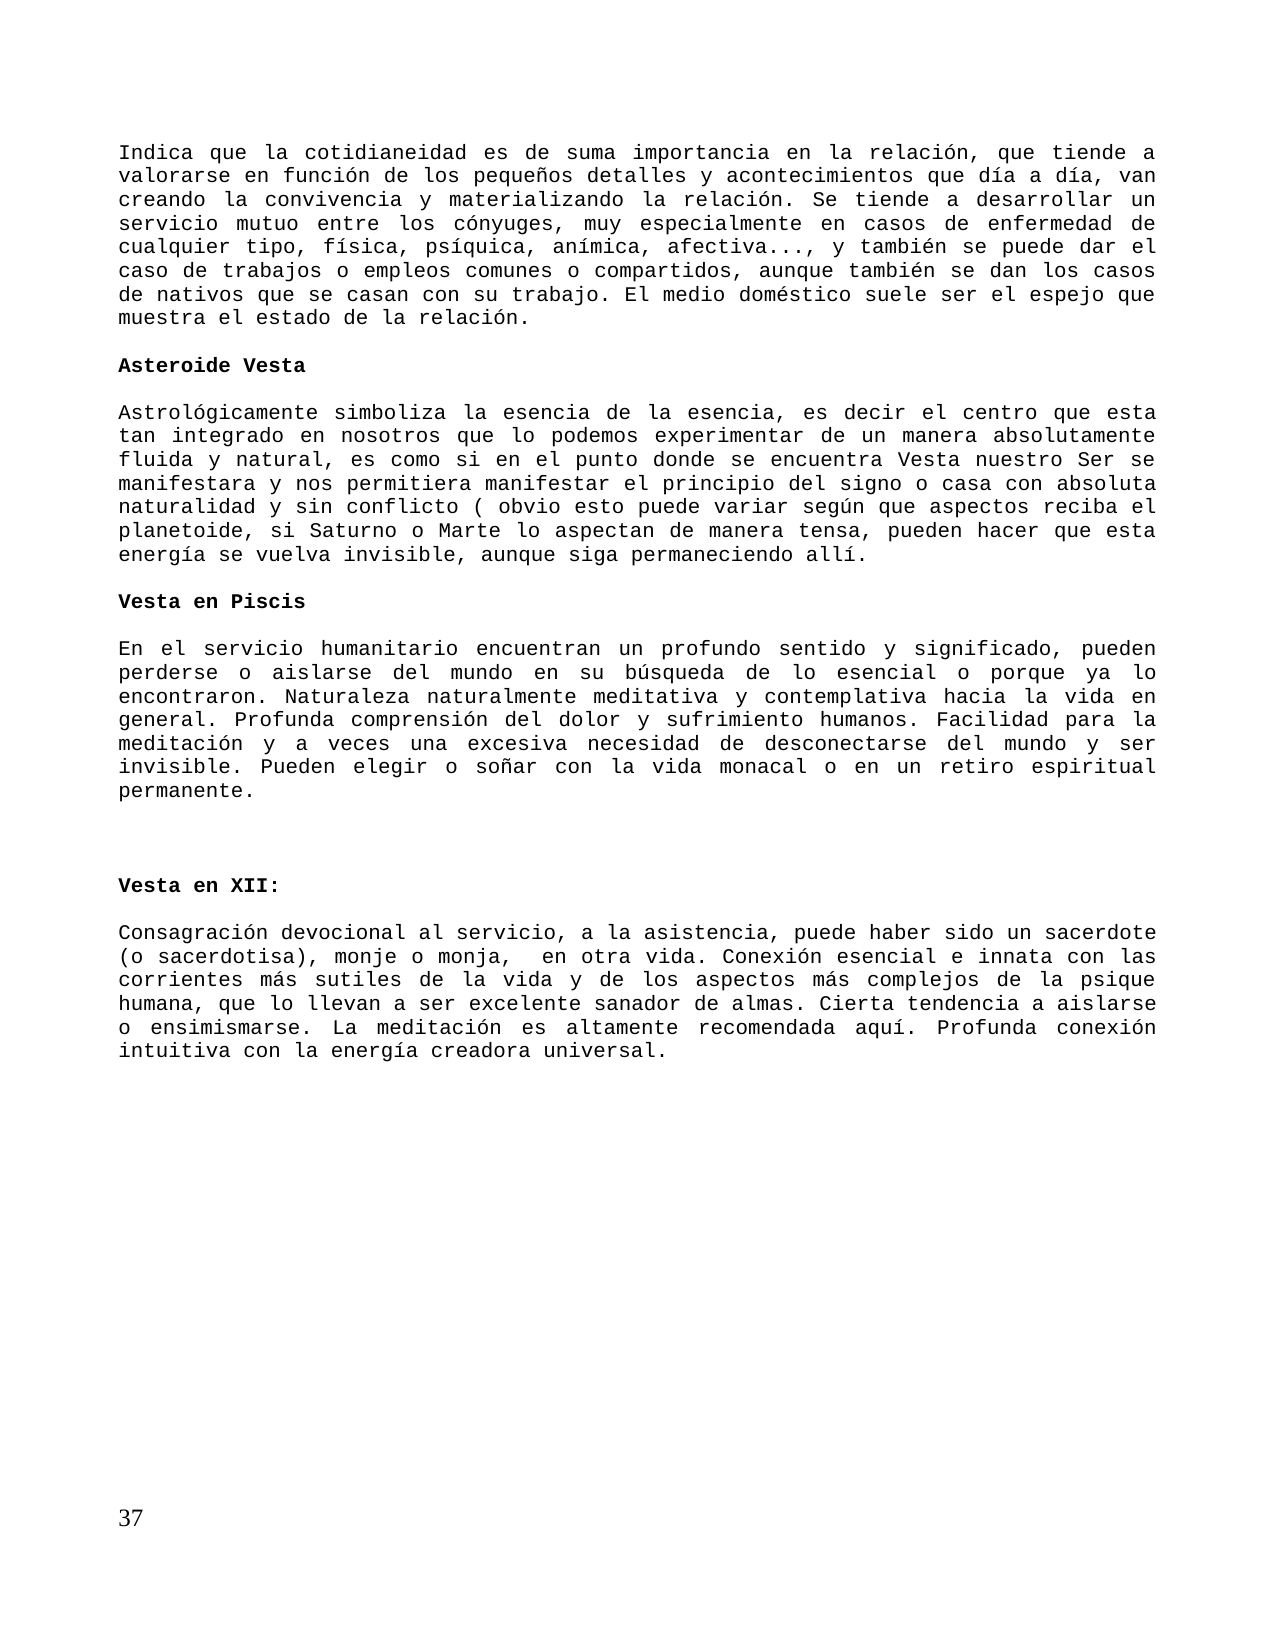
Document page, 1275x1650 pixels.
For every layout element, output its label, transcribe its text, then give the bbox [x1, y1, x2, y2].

text Vesta en XII: [118, 875, 1157, 898]
text Indica que la cotidianeidad es de suma importancia en la relación, que tiende a valorarse en función de los pequeños detalles y acontecimientos que día a día, van creando la convivencia y materializando la relación. Se tiende a desarrollar un servicio mutuo entre los cónyuges, muy especialmente en casos de enfermedad de cualquier tipo, física, psíquica, anímica, afectiva..., y también se puede dar el caso de trabajos o empleos comunes o compartidos, aunque también se dan los casos de nativos que se casan con su trabajo. El medio doméstico suele ser el espejo que muestra el estado de la relación. [118, 142, 1157, 331]
text Astrológicamente simboliza la esencia de la esencia, es decir el centro que esta tan integrado en nosotros que lo podemos experimentar de un manera absolutamente fluida y natural, es como si en el punto donde se encuentra Vesta nuestro Ser se manifestara y nos permitiera manifestar el principio del signo o casa con absoluta naturalidad y sin conflicto ( obvio esto puede variar según que aspectos reciba el planetoide, si Saturno o Marte lo aspectan de manera tensa, pueden hacer que esta energía se vuelva invisible, aunque siga permaneciendo allí. [118, 402, 1157, 567]
text Consagración devocional al servicio, a la asistencia, puede haber sido un sacerdote (o sacerdotisa), monje o monja, en otra vida. Conexión esencial e innata con las corrientes más sutiles de la vida y de los aspectos más complejos de la psique humana, que lo llevan a ser excelente sanador de almas. Cierta tendencia a aislarse o ensimismarse. La meditación es altamente recomendada aquí. Profunda conexión intuitiva con la energía creadora universal. [118, 922, 1157, 1064]
text Vesta en Piscis [118, 591, 1157, 615]
text Asteroide Vesta [118, 354, 1157, 378]
text En el servicio humanitario encuentran un profundo sentido y significado, pueden perderse o aislarse del mundo en su búsqueda de lo esencial o porque ya lo encontraron. Naturaleza naturalmente meditativa y contemplativa hacia la vida en general. Profunda comprensión del dolor y sufrimiento humanos. Facilidad para la meditación y a veces una excesiva necesidad de desconectarse del mundo y ser invisible. Pueden elegir o soñar con la vida monacal o en un retiro espiritual permanente. [118, 638, 1157, 804]
